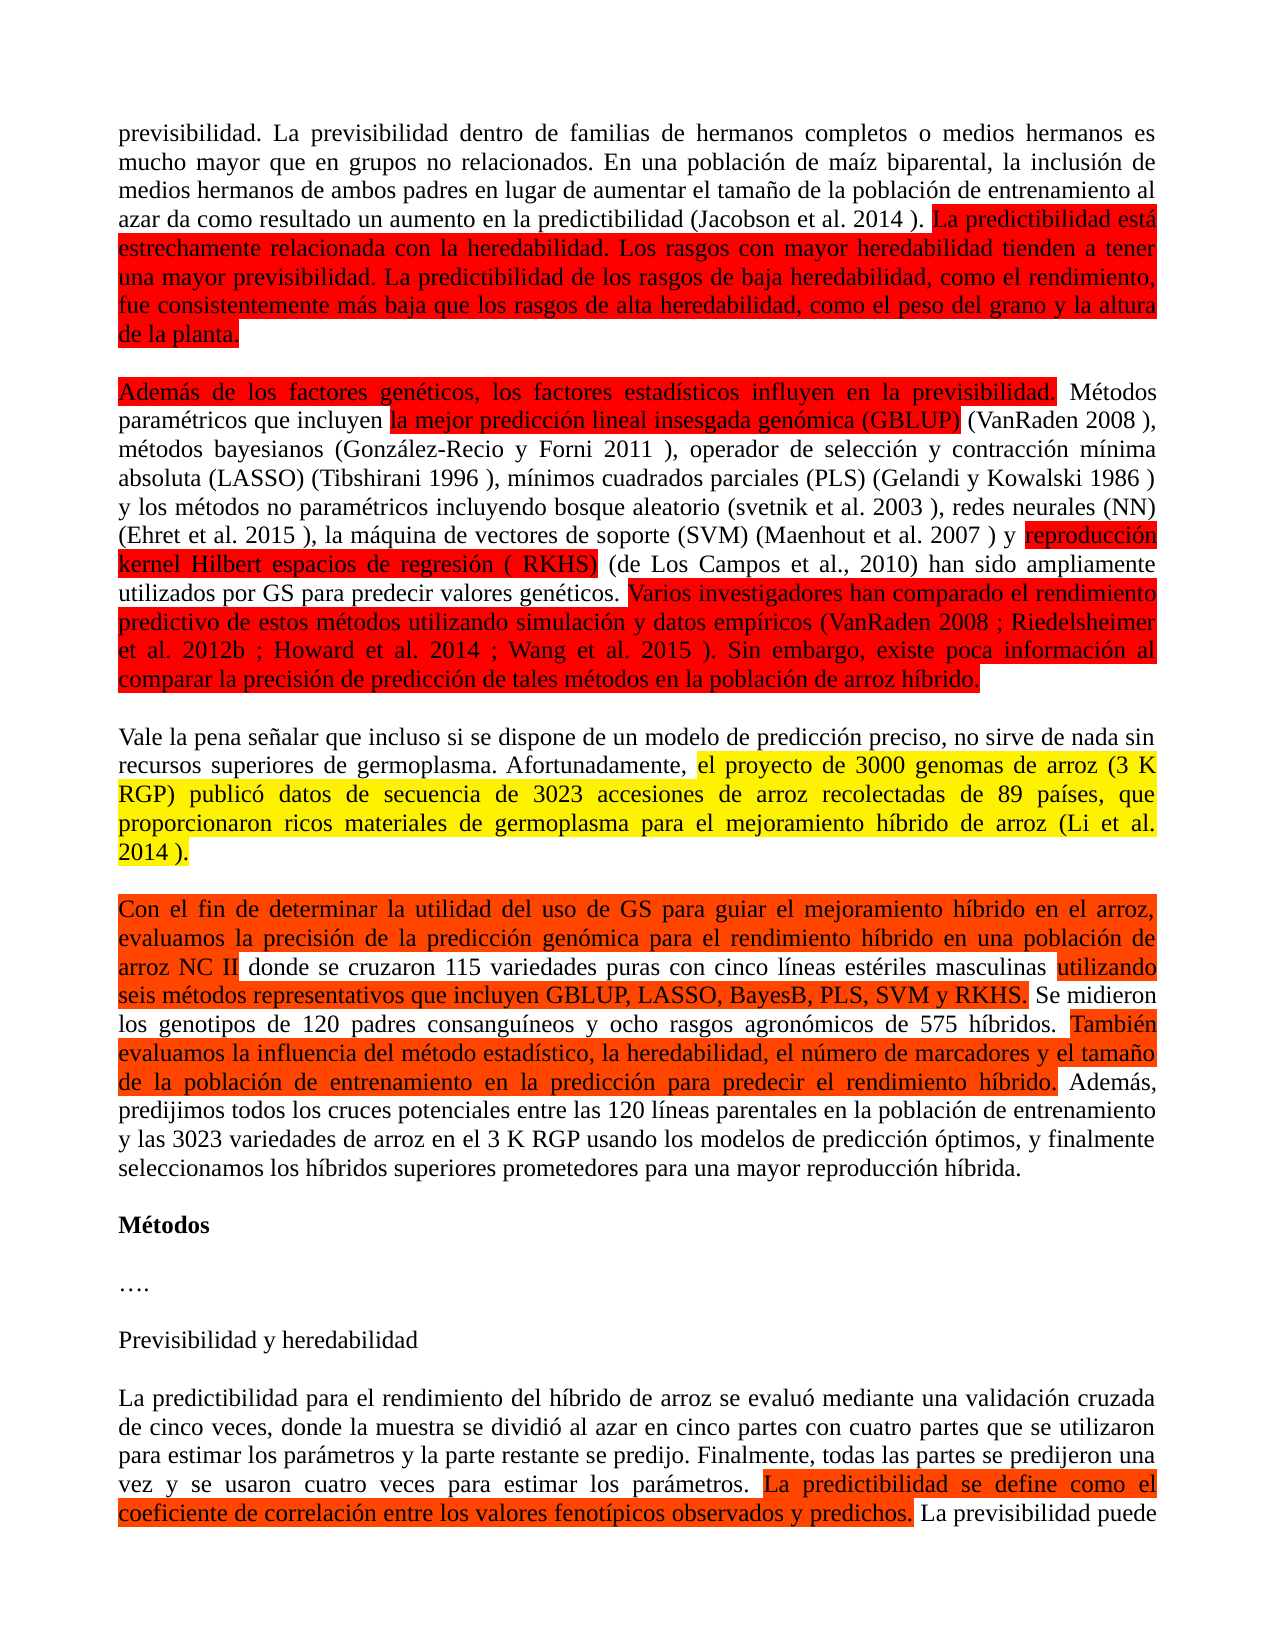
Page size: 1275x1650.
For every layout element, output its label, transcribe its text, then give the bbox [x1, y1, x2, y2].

text …. [118, 1268, 1157, 1297]
text Previsibilidad y heredabilidad [118, 1326, 1157, 1354]
text La predictibilidad para el rendimiento del híbrido de arroz se evaluó mediante una validación cruzada de cinco veces, donde la muestra se dividió al azar en cinco partes con cuatro partes que se utilizaron para estimar los parámetros y la parte restante se predijo. Finalmente, todas las partes se predijeron una vez y se usaron cuatro veces para estimar los parámetros. La predictibilidad se define como el coeficiente de correlación entre los valores fenotípicos observados y predichos. La previsibilidad puede [118, 1383, 1157, 1527]
text Métodos [118, 1211, 1157, 1239]
text Vale la pena señalar que incluso si se dispone de un modelo de predicción preciso, no sirve de nada sin recursos superiores de germoplasma. Afortunadamente, el proyecto de 3000 genomas de arroz (3 K RGP) publicó datos de secuencia de 3023 accesiones de arroz recolectadas de 89 países, que proporcionaron ricos materiales de germoplasma para el mejoramiento híbrido de arroz (Li et al. 2014 ). [118, 722, 1157, 866]
text Además de los factores genéticos, los factores estadísticos influyen en la previsibilidad. Métodos paramétricos que incluyen la mejor predicción lineal insesgada genómica (GBLUP) (VanRaden 2008 ), métodos bayesianos (González-Recio y Forni 2011 ), operador de selección y contracción mínima absoluta (LASSO) (Tibshirani 1996 ), mínimos cuadrados parciales (PLS) (Gelandi y Kowalski 1986 ) y los métodos no paramétricos incluyendo bosque aleatorio (svetnik et al. 2003 ), redes neurales (NN) (Ehret et al. 2015 ), la máquina de vectores de soporte (SVM) (Maenhout et al. 2007 ) y reproducción kernel Hilbert espacios de regresión ( RKHS) (de Los Campos et al., 2010) han sido ampliamente utilizados por GS para predecir valores genéticos. Varios investigadores han comparado el rendimiento predictivo de estos métodos utilizando simulación y datos empíricos (VanRaden 2008 ; Riedelsheimer et al. 2012b ; Howard et al. 2014 ; Wang et al. 2015 ). Sin embargo, existe poca información al comparar la precisión de predicción de tales métodos en la población de arroz híbrido. [118, 377, 1157, 693]
text Con el fin de determinar la utilidad del uso de GS para guiar el mejoramiento híbrido en el arroz, evaluamos la precisión de la predicción genómica para el rendimiento híbrido en una población de arroz NC II donde se cruzaron 115 variedades puras con cinco líneas estériles masculinas utilizando seis métodos representativos que incluyen GBLUP, LASSO, BayesB, PLS, SVM y RKHS. Se midieron los genotipos de 120 padres consanguíneos y ocho rasgos agronómicos de 575 híbridos. También evaluamos la influencia del método estadístico, la heredabilidad, el número de marcadores y el tamaño de la población de entrenamiento en la predicción para predecir el rendimiento híbrido. Además, predijimos todos los cruces potenciales entre las 120 líneas parentales en la población de entrenamiento y las 3023 variedades de arroz en el 3 K RGP usando los modelos de predicción óptimos, y finalmente seleccionamos los híbridos superiores prometedores para una mayor reproducción híbrida. [118, 894, 1157, 1182]
text previsibilidad. La previsibilidad dentro de familias de hermanos completos o medios hermanos es mucho mayor que en grupos no relacionados. En una población de maíz biparental, la inclusión de medios hermanos de ambos padres en lugar de aumentar el tamaño de la población de entrenamiento al azar da como resultado un aumento en la predictibilidad (Jacobson et al. 2014 ). La predictibilidad está estrechamente relacionada con la heredabilidad. Los rasgos con mayor heredabilidad tienden a tener una mayor previsibilidad. La predictibilidad de los rasgos de baja heredabilidad, como el rendimiento, fue consistentemente más baja que los rasgos de alta heredabilidad, como el peso del grano y la altura de la planta. [118, 118, 1157, 348]
